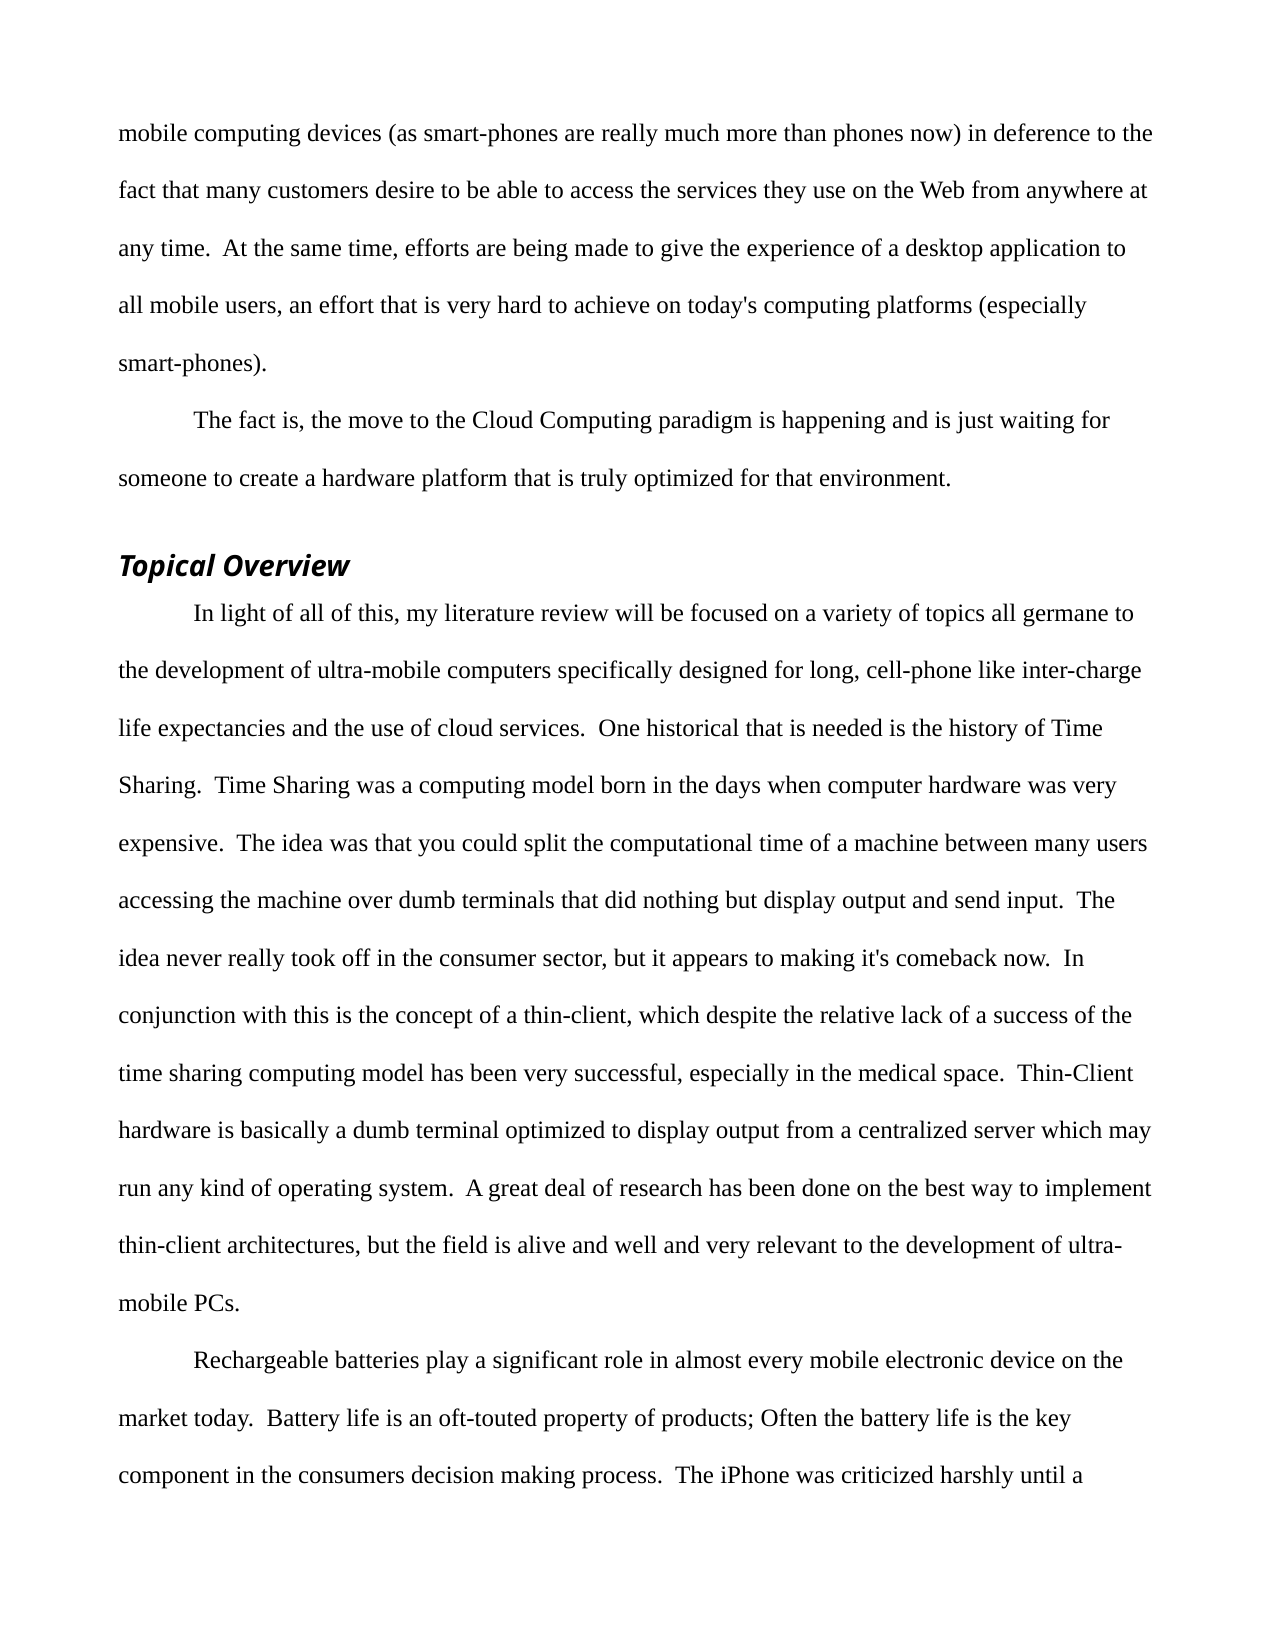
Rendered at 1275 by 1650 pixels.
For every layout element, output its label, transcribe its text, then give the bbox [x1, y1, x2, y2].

text Rechargeable batteries play a significant role in almost every mobile electronic device on the market today. Battery life is an oft-touted property of products; Often the battery life is the key component in the consumers decision making process. The iPhone was criticized harshly until a [118, 1345, 1157, 1489]
text In light of all of this, my literature review will be focused on a variety of topics all germane to the development of ultra-mobile computers specifically designed for long, cell-phone like inter-charge life expectancies and the use of cloud services. One historical that is needed is the history of Time Sharing. Time Sharing was a computing model born in the days when computer hardware was very expensive. The idea was that you could split the computational time of a machine between many users accessing the machine over dumb terminals that did nothing but display output and send input. The idea never really took off in the consumer sector, but it appears to making it's comeback now. In conjunction with this is the concept of a thin-client, which despite the relative lack of a success of the time sharing computing model has been very successful, especially in the medical space. Thin-Client hardware is basically a dumb terminal optimized to display output from a centralized server which may run any kind of operating system. A great deal of research has been done on the best way to implement thin-client architectures, but the field is alive and well and very relevant to the development of ultra-mobile PCs. [118, 598, 1157, 1317]
text mobile computing devices (as smart-phones are really much more than phones now) in deference to the fact that many customers desire to be able to access the services they use on the Web from anywhere at any time. At the same time, efforts are being made to give the experience of a desktop application to all mobile users, an effort that is very hard to achieve on today's computing platforms (especially smart-phones). [118, 118, 1157, 377]
subtitle Topical Overview [118, 546, 1157, 585]
text The fact is, the move to the Cloud Computing paradigm is happening and is just waiting for someone to create a hardware platform that is truly optimized for that environment. [118, 406, 1157, 492]
